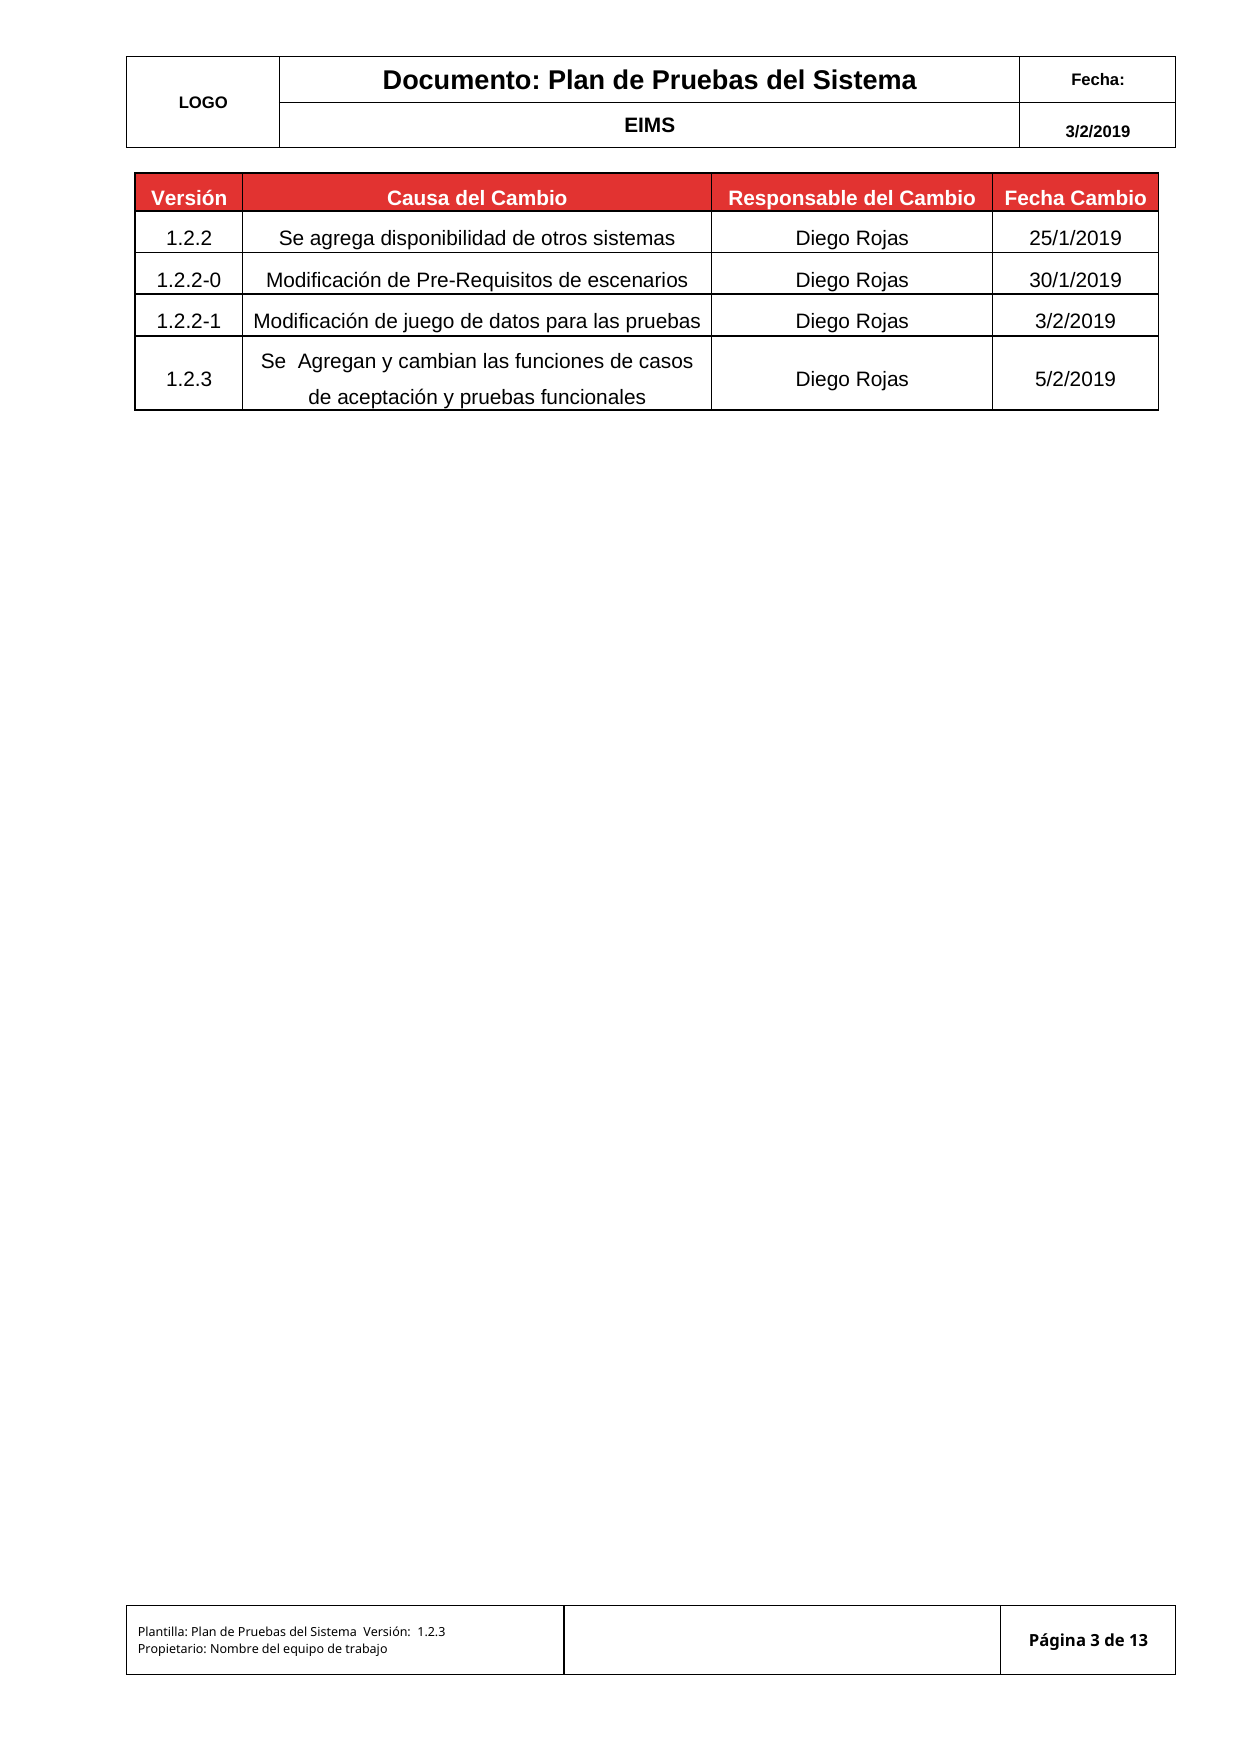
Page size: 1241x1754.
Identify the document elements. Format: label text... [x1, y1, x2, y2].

table_cell Diego Rojas [712, 295, 992, 335]
table_cell Se agrega disponibilidad de otros sistemas [243, 212, 711, 252]
table_header Responsable del Cambio [712, 174, 992, 210]
table_header Versión [136, 174, 242, 210]
table_cell Diego Rojas [712, 212, 992, 252]
table_cell 1.2.2-0 [136, 253, 242, 293]
table_cell Diego Rojas [712, 337, 992, 409]
table_cell 1.2.3 [136, 337, 242, 409]
table_cell 1.2.2 [136, 212, 242, 252]
table_cell 30/1/2019 [993, 253, 1158, 293]
table_header Causa del Cambio [243, 174, 711, 210]
table_cell Modificación de Pre-Requisitos de escenarios [243, 253, 711, 293]
table_cell 25/1/2019 [993, 212, 1158, 252]
table_cell Modificación de juego de datos para las pruebas [243, 295, 711, 335]
table_header Fecha Cambio [993, 174, 1158, 210]
table_cell Se Agregan y cambian las funciones de casos de aceptación y pruebas funcionales [243, 337, 711, 409]
table_cell 5/2/2019 [993, 337, 1158, 409]
table_cell 3/2/2019 [993, 295, 1158, 335]
table_cell 1.2.2-1 [136, 295, 242, 335]
table_cell Diego Rojas [712, 253, 992, 293]
